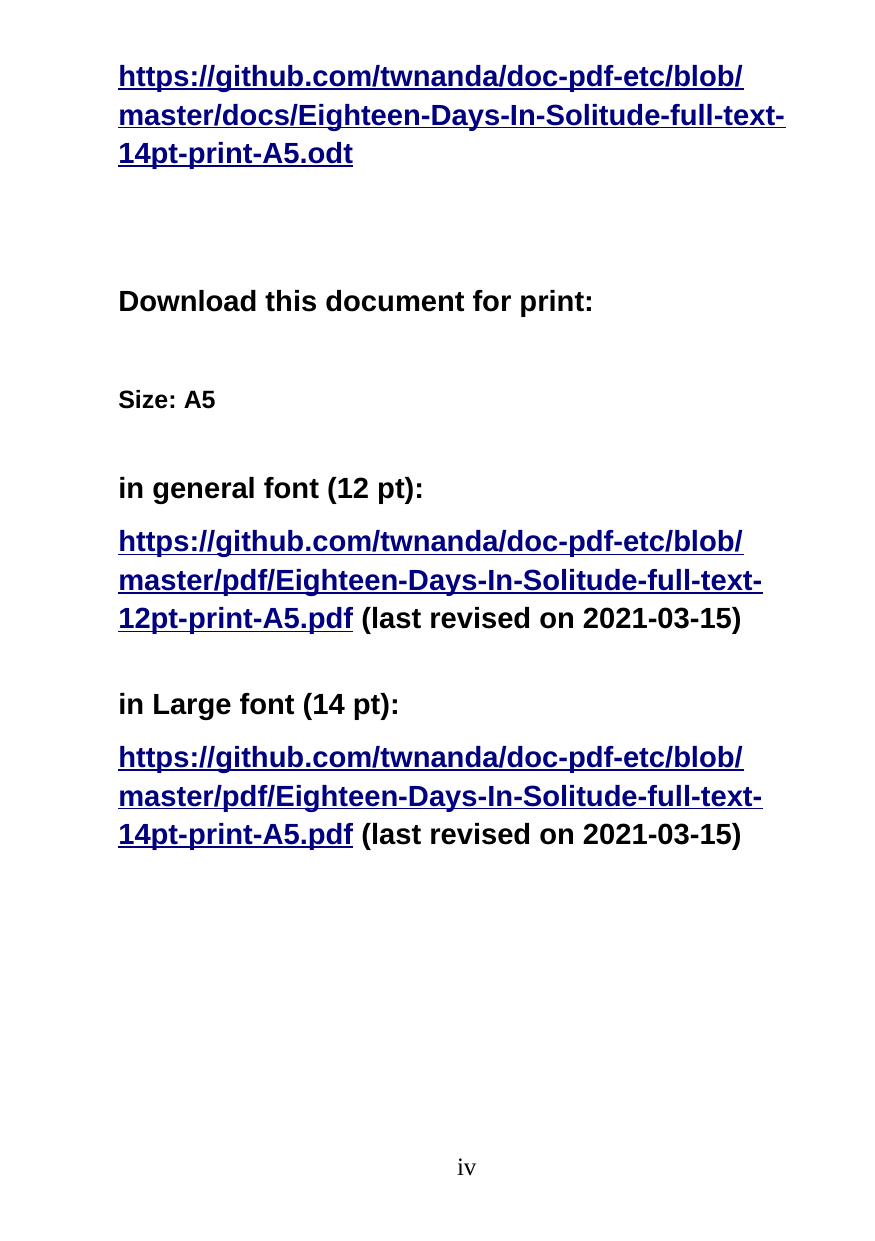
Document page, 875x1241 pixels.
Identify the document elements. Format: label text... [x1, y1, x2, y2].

text https://github.com/twnanda/doc-pdf-etc/blob/master/pdf/Eighteen-Days-In-Solitude-full-text-12pt-print-A5.pdf (last revised on 2021-03-15) [118, 524, 815, 668]
text Size: A5 [118, 385, 815, 414]
text https://github.com/twnanda/doc-pdf-etc/blob/master/pdf/Eighteen-Days-In-Solitude-full-text-14pt-print-A5.pdf (last revised on 2021-03-15) [118, 740, 815, 851]
text in general font (12 pt): [118, 433, 815, 505]
text https://github.com/twnanda/doc-pdf-etc/blob/master/docs/Eighteen-Days-In-Solitude-full-text-14pt-print-A5.odt [118, 59, 815, 170]
text in Large font (14 pt): [118, 687, 815, 721]
text Download this document for print: [118, 284, 815, 318]
